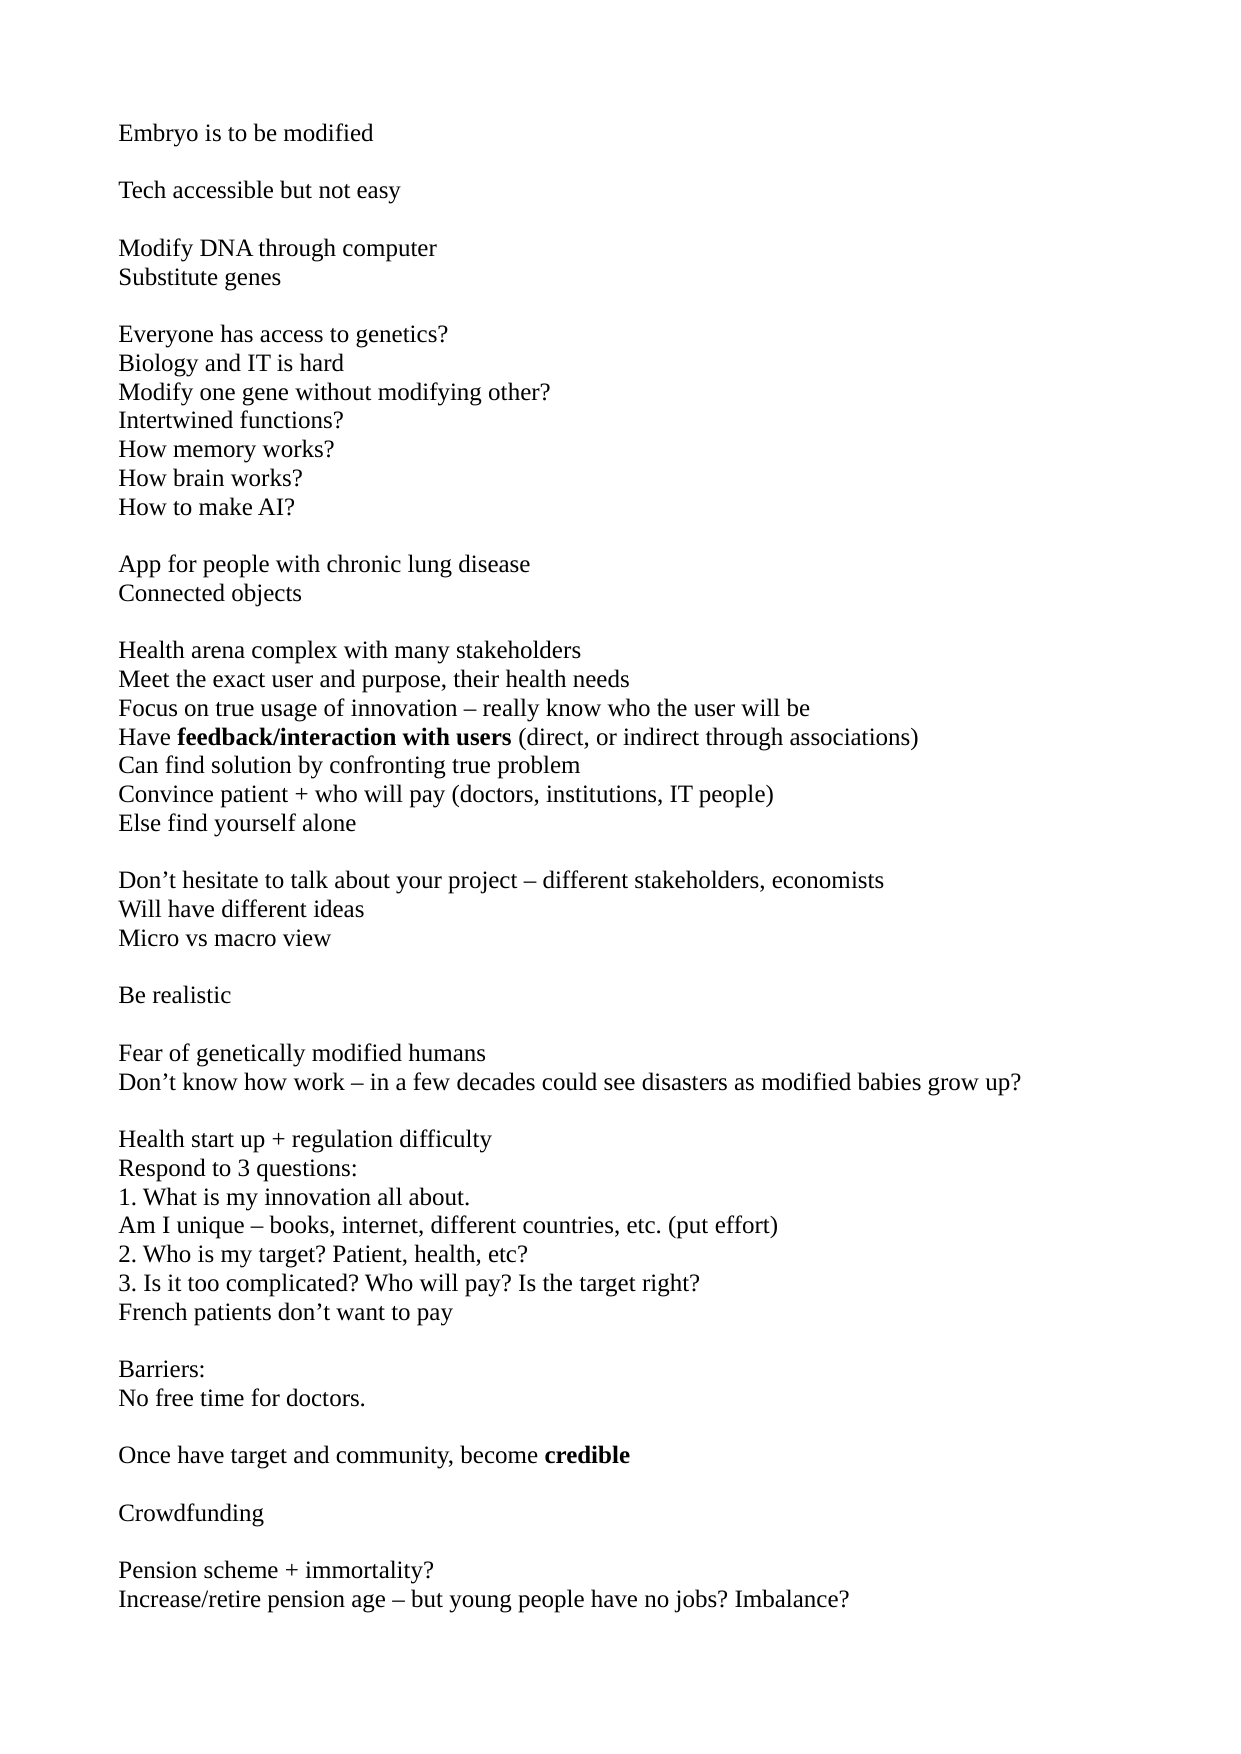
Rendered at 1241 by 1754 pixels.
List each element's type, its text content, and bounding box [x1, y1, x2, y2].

text 3. Is it too complicated? Who will pay? Is the target right? [118, 1268, 1122, 1297]
text Increase/retire pension age – but young people have no jobs? Imbalance? [118, 1584, 1122, 1613]
text Fear of genetically modified humans [118, 1038, 1122, 1067]
text Biology and IT is hard [118, 348, 1122, 377]
text Will have different ideas [118, 894, 1122, 923]
text Micro vs macro view [118, 923, 1122, 952]
text Can find solution by confronting true problem [118, 751, 1122, 779]
text App for people with chronic lung disease [118, 549, 1122, 578]
text Health arena complex with many stakeholders [118, 636, 1122, 664]
text Focus on true usage of innovation – really know who the user will be [118, 693, 1122, 722]
text Embryo is to be modified [118, 118, 1122, 147]
text How to make AI? [118, 492, 1122, 521]
text Everyone has access to genetics? [118, 319, 1122, 348]
text Modify one gene without modifying other? [118, 377, 1122, 406]
text Modify DNA through computer [118, 233, 1122, 262]
text Be realistic [118, 981, 1122, 1009]
text Tech accessible but not easy [118, 176, 1122, 204]
text Don’t know how work – in a few decades could see disasters as modified babies grow up? [118, 1067, 1122, 1096]
text 2. Who is my target? Patient, health, etc? [118, 1239, 1122, 1268]
text Connected objects [118, 578, 1122, 607]
text French patients don’t want to pay [118, 1297, 1122, 1326]
text Respond to 3 questions: [118, 1153, 1122, 1182]
text No free time for doctors. [118, 1383, 1122, 1412]
text Substitute genes [118, 262, 1122, 291]
text Have feedback/interaction with users (direct, or indirect through associations) [118, 722, 1122, 751]
text How memory works? [118, 434, 1122, 463]
text Barriers: [118, 1354, 1122, 1383]
text Intertwined functions? [118, 406, 1122, 434]
text Crowdfunding [118, 1498, 1122, 1527]
text Am I unique – books, internet, different countries, etc. (put effort) [118, 1211, 1122, 1239]
text Don’t hesitate to talk about your project – different stakeholders, economists [118, 866, 1122, 894]
text Else find yourself alone [118, 808, 1122, 837]
text Once have target and community, become credible [118, 1441, 1122, 1469]
text How brain works? [118, 463, 1122, 492]
text Health start up + regulation difficulty [118, 1124, 1122, 1153]
text 1. What is my innovation all about. [118, 1182, 1122, 1211]
text Pension scheme + immortality? [118, 1556, 1122, 1584]
text Meet the exact user and purpose, their health needs [118, 664, 1122, 693]
text Convince patient + who will pay (doctors, institutions, IT people) [118, 779, 1122, 808]
